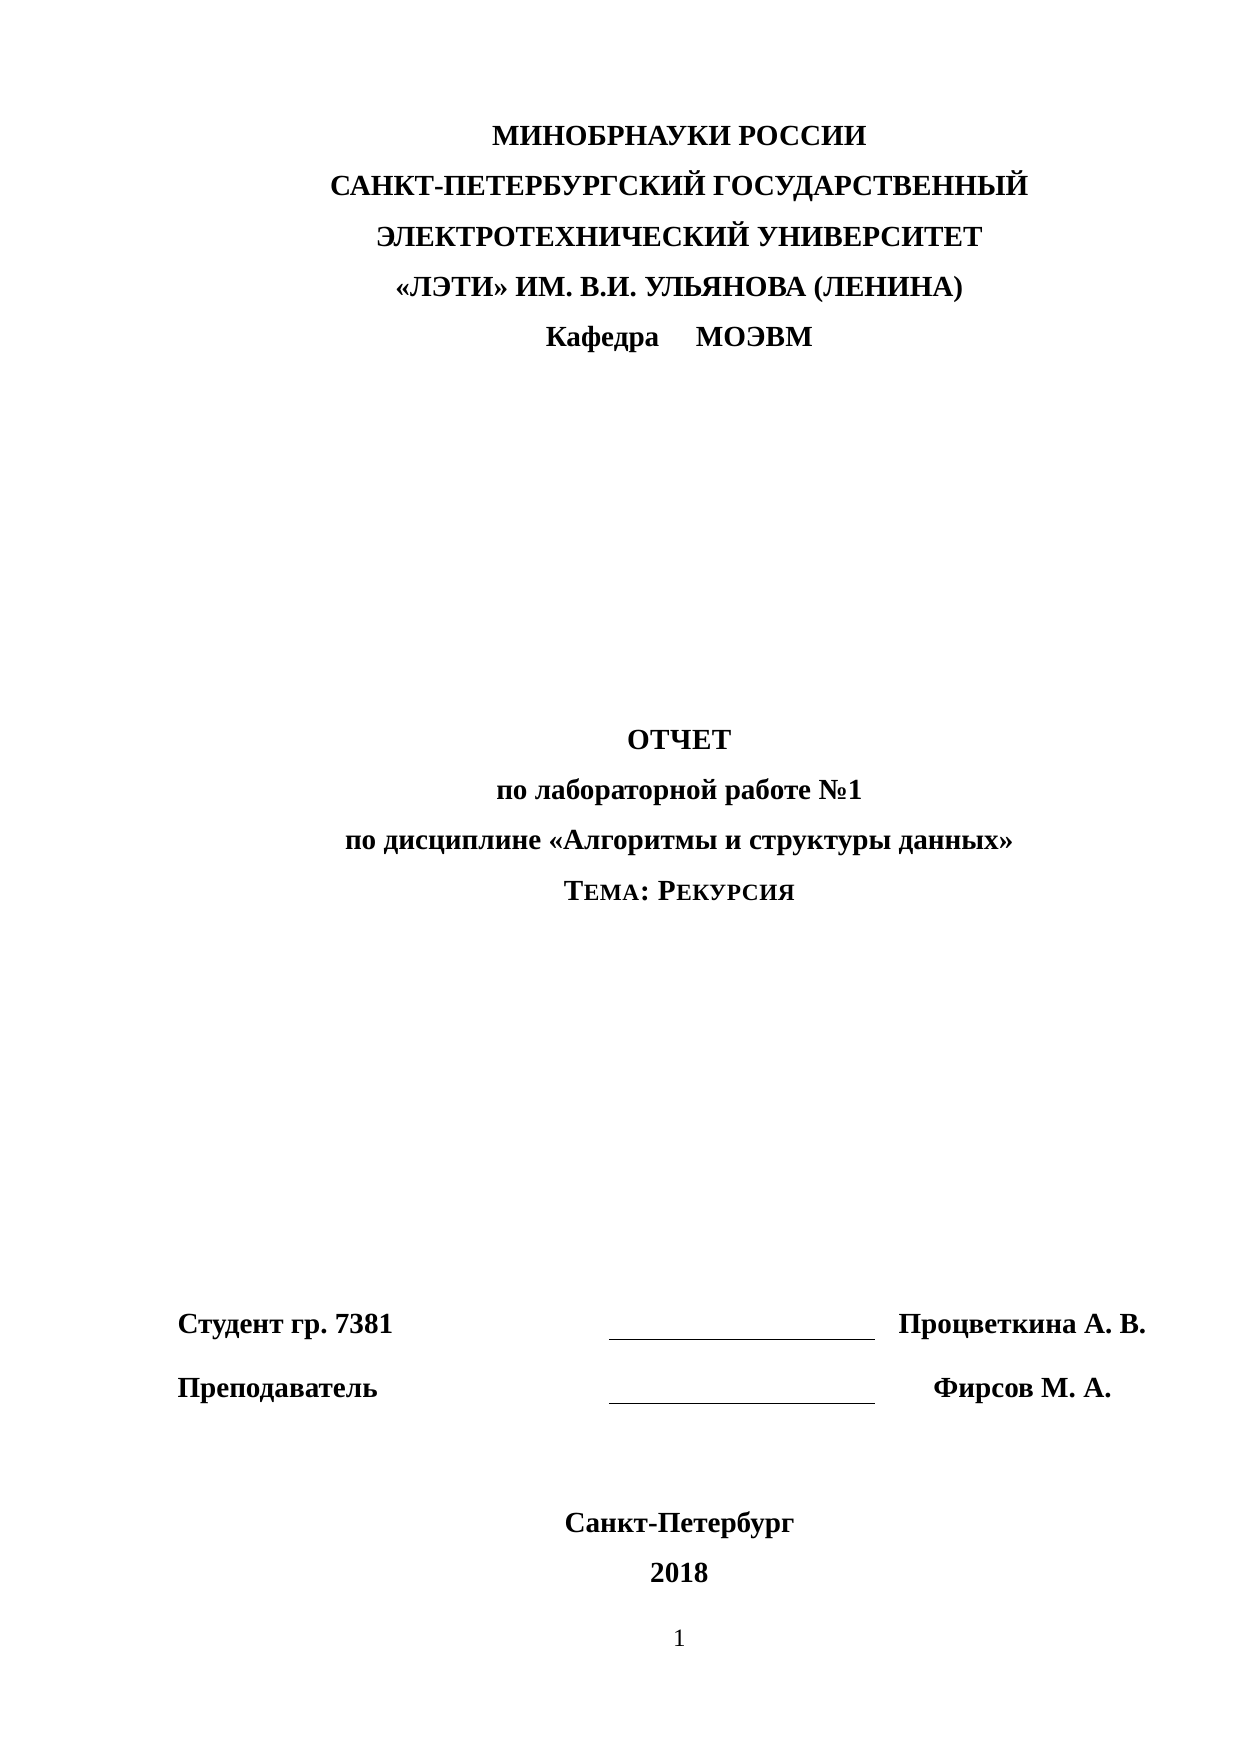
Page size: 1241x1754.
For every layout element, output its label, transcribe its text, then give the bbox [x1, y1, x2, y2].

text по лабораторной работе №1 [177, 772, 1181, 806]
text «ЛЭТИ» им. В.И. Ульянова (Ленина) [177, 269, 1181, 303]
table_header [609, 1275, 875, 1339]
text по дисциплине «Алгоритмы и структуры данных» [177, 822, 1181, 856]
text отчет [177, 722, 1181, 755]
text электротехнический университет [177, 219, 1181, 252]
text 2018 [177, 1555, 1181, 1589]
text Тема: Рекурсия [177, 873, 1181, 906]
text Кафедра МОЭВМ [177, 319, 1181, 353]
text Санкт-Петербургский государственный [177, 168, 1181, 202]
table_cell [609, 1340, 875, 1403]
text Санкт-Петербург [177, 1505, 1181, 1538]
table_header Процветкина А. В. [875, 1275, 1170, 1339]
table_cell Преподаватель [166, 1339, 609, 1403]
table_header Студент гр. 7381 [166, 1275, 609, 1339]
text МИНОБРНАУКИ РОССИИ [177, 118, 1181, 152]
table_cell Фирсов М. А. [875, 1339, 1170, 1403]
